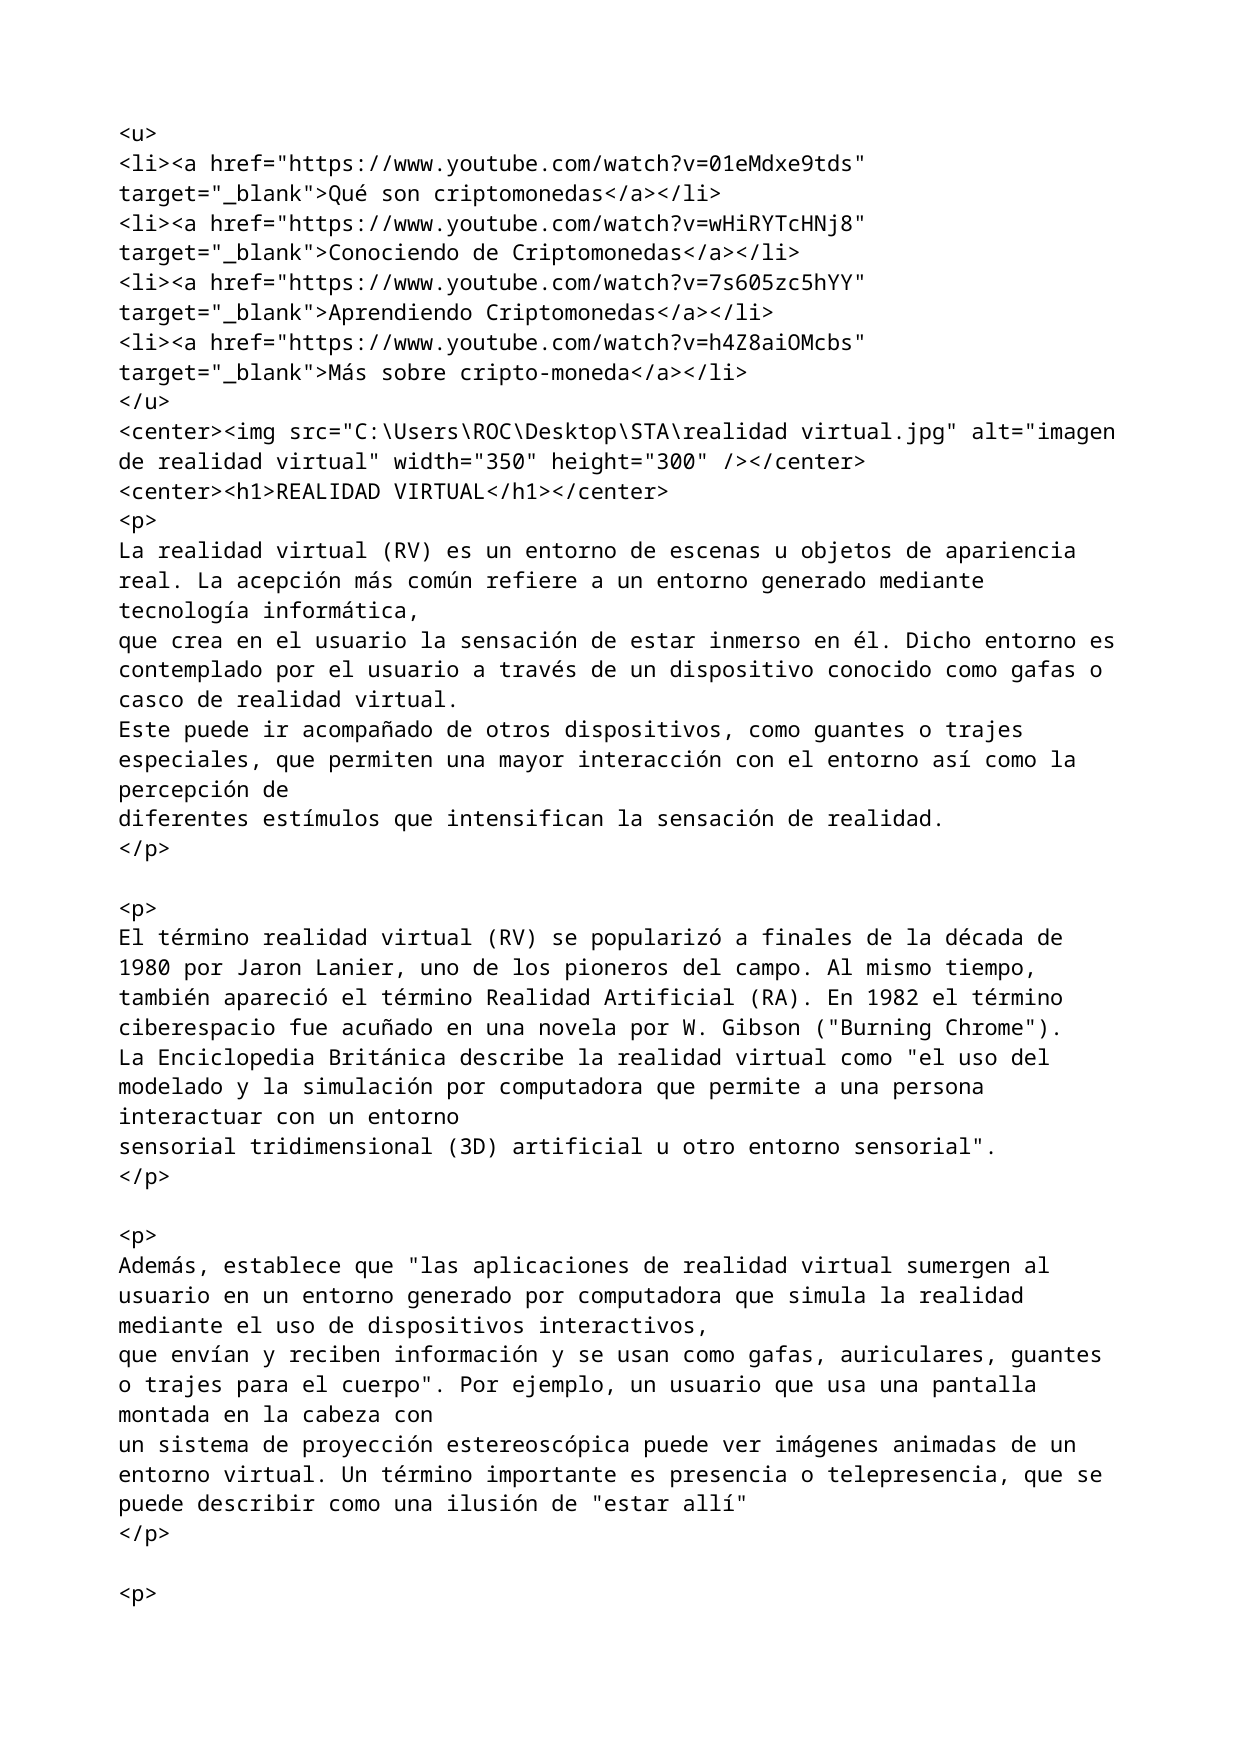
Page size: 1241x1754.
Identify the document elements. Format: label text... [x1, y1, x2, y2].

text que crea en el usuario la sensación de estar inmerso en él. Dicho entorno es contemplado por el usuario a través de un dispositivo conocido como gafas o casco de realidad virtual. [118, 624, 1122, 714]
text <center><img src="C:\Users\ROC\Desktop\STA\realidad virtual.jpg" alt="imagen de realidad virtual" width="350" height="300" /></center> [118, 416, 1122, 476]
text </p> [118, 1518, 1122, 1548]
text </p> [118, 833, 1122, 863]
text diferentes estímulos que intensifican la sensación de realidad. [118, 803, 1122, 833]
text <p> [118, 893, 1122, 922]
text <li><a href="https://www.youtube.com/watch?v=01eMdxe9tds" target="_blank">Qué son criptomonedas</a></li> [118, 148, 1122, 207]
text <p> [118, 1578, 1122, 1607]
text <li><a href="https://www.youtube.com/watch?v=wHiRYTcHNj8" target="_blank">Conociendo de Criptomonedas</a></li> [118, 207, 1122, 267]
text que envían y reciben información y se usan como gafas, auriculares, guantes o trajes para el cuerpo". Por ejemplo, un usuario que usa una pantalla montada en la cabeza con [118, 1339, 1122, 1429]
text <li><a href="https://www.youtube.com/watch?v=7s605zc5hYY" target="_blank">Aprendiendo Criptomonedas</a></li> [118, 267, 1122, 327]
text El término realidad virtual (RV) se popularizó a finales de la década de 1980 por Jaron Lanier, uno de los pioneros del campo. Al mismo tiempo, [118, 922, 1122, 982]
text La realidad virtual (RV) es un entorno de escenas u objetos de apariencia real. La acepción más común refiere a un entorno generado mediante tecnología informática, [118, 535, 1122, 624]
text <center><h1>REALIDAD VIRTUAL</h1></center> [118, 476, 1122, 505]
text <p> [118, 1220, 1122, 1250]
text </u> [118, 386, 1122, 416]
text La Enciclopedia Británica describe la realidad virtual como "el uso del modelado y la simulación por computadora que permite a una persona interactuar con un entorno [118, 1042, 1122, 1131]
text <u> [118, 118, 1122, 148]
text un sistema de proyección estereoscópica puede ver imágenes animadas de un entorno virtual. Un término importante es presencia o telepresencia, que se puede describir como una ilusión de "estar allí" [118, 1429, 1122, 1518]
text también apareció el término Realidad Artificial (RA). En 1982 el término ciberespacio fue acuñado en una novela por W. Gibson ("Burning Chrome"). [118, 982, 1122, 1042]
text </p> [118, 1161, 1122, 1191]
text <li><a href="https://www.youtube.com/watch?v=h4Z8aiOMcbs" target="_blank">Más sobre cripto-moneda</a></li> [118, 327, 1122, 386]
text Este puede ir acompañado de otros dispositivos, como guantes o trajes especiales, que permiten una mayor interacción con el entorno así como la percepción de [118, 714, 1122, 803]
text sensorial tridimensional (3D) artificial u otro entorno sensorial". [118, 1131, 1122, 1161]
text Además, establece que "las aplicaciones de realidad virtual sumergen al usuario en un entorno generado por computadora que simula la realidad mediante el uso de dispositivos interactivos, [118, 1250, 1122, 1339]
text <p> [118, 505, 1122, 535]
